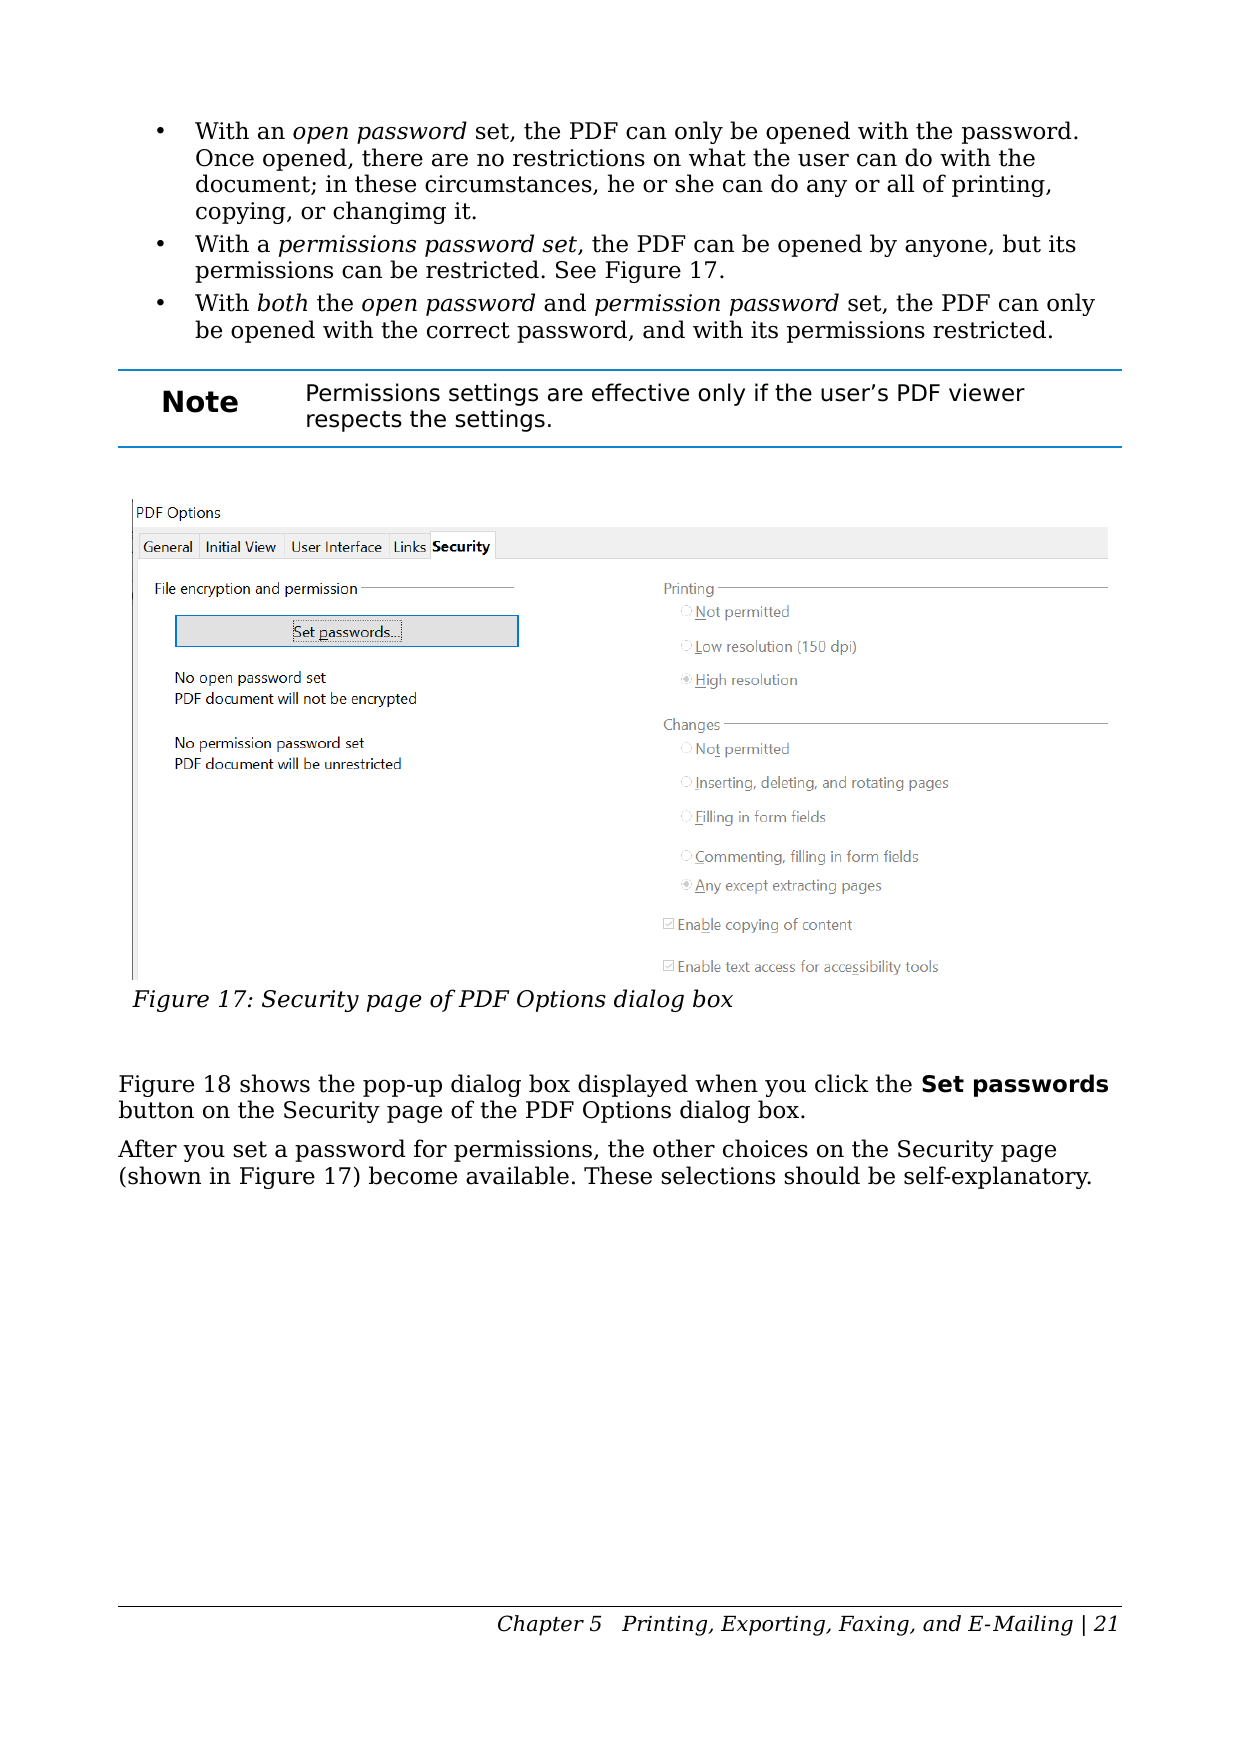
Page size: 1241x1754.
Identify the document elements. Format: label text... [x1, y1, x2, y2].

text After you set a password for permissions, the other choices on the Security page (shown in Figure 17) become available. These selections should be self-explanatory. [118, 1137, 1122, 1190]
list With an open password set, the PDF can only be opened with the password. Once opened, there are no restrictions on what the user can do with the document; in these circumstances, he or she can do any or all of printing, copying, or changimg it. [156, 118, 1122, 225]
table_header Note [118, 371, 281, 446]
table_header Permissions settings are effective only if the user’s PDF viewer respects the settings. [281, 371, 1122, 446]
text Figure 18 shows the pop-up dialog box displayed when you click the Set passwords button on the Security page of the PDF Options dialog box. [118, 1071, 1122, 1124]
text Figure 17: Security page of PDF Options dialog box [133, 986, 1108, 1013]
picture [132, 499, 1108, 980]
list With both the open password and permission password set, the PDF can only be opened with the correct password, and with its permissions restricted. [156, 291, 1122, 344]
list With a permissions password set, the PDF can be opened by anyone, but its permissions can be restricted. See Figure 17. [156, 231, 1122, 284]
